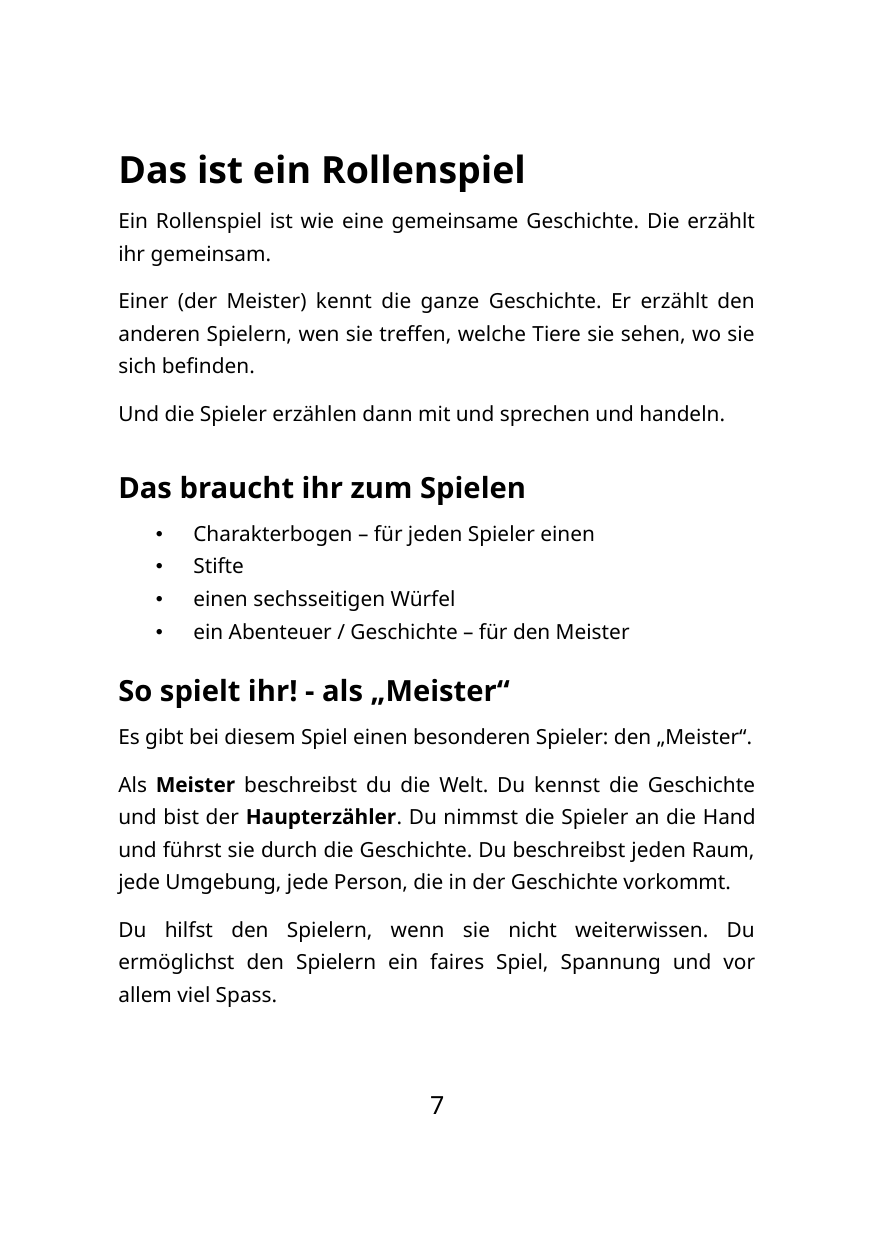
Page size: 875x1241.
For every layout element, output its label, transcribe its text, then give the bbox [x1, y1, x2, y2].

text Ein Rollenspiel ist wie eine gemeinsame Geschichte. Die erzählt ihr gemeinsam. [118, 207, 756, 268]
text Einer (der Meister) kennt die ganze Geschichte. Er erzählt den anderen Spielern, wen sie treffen, welche Tiere sie sehen, wo sie sich befinden. [118, 286, 756, 380]
subtitle So spielt ihr! - als „Meister“ [118, 670, 756, 710]
list Charakterbogen – für jeden Spieler einen [156, 519, 756, 547]
text Es gibt bei diesem Spiel einen besonderen Spieler: den „Meister“. [118, 722, 756, 751]
list Stifte [156, 552, 756, 580]
list ein Abenteuer / Geschichte – für den Meister [156, 617, 756, 645]
list einen sechsseitigen Würfel [156, 584, 756, 613]
text Du hilfst den Spielern, wenn sie nicht weiterwissen. Du ermöglichst den Spielern ein faires Spiel, Spannung und vor allem viel Spass. [118, 915, 756, 1008]
text Als Meister beschreibst du die Welt. Du kennst die Geschichte und bist der Haupterzähler. Du nimmst die Spieler an die Hand und führst sie durch die Geschichte. Du beschreibst jeden Raum, jede Umgebung, jede Person, die in der Geschichte vorkommt. [118, 770, 756, 896]
text Und die Spieler erzählen dann mit und sprechen und handeln. [118, 399, 756, 427]
subtitle Das braucht ihr zum Spielen [118, 467, 756, 507]
subtitle Das ist ein Rollenspiel [118, 143, 756, 194]
